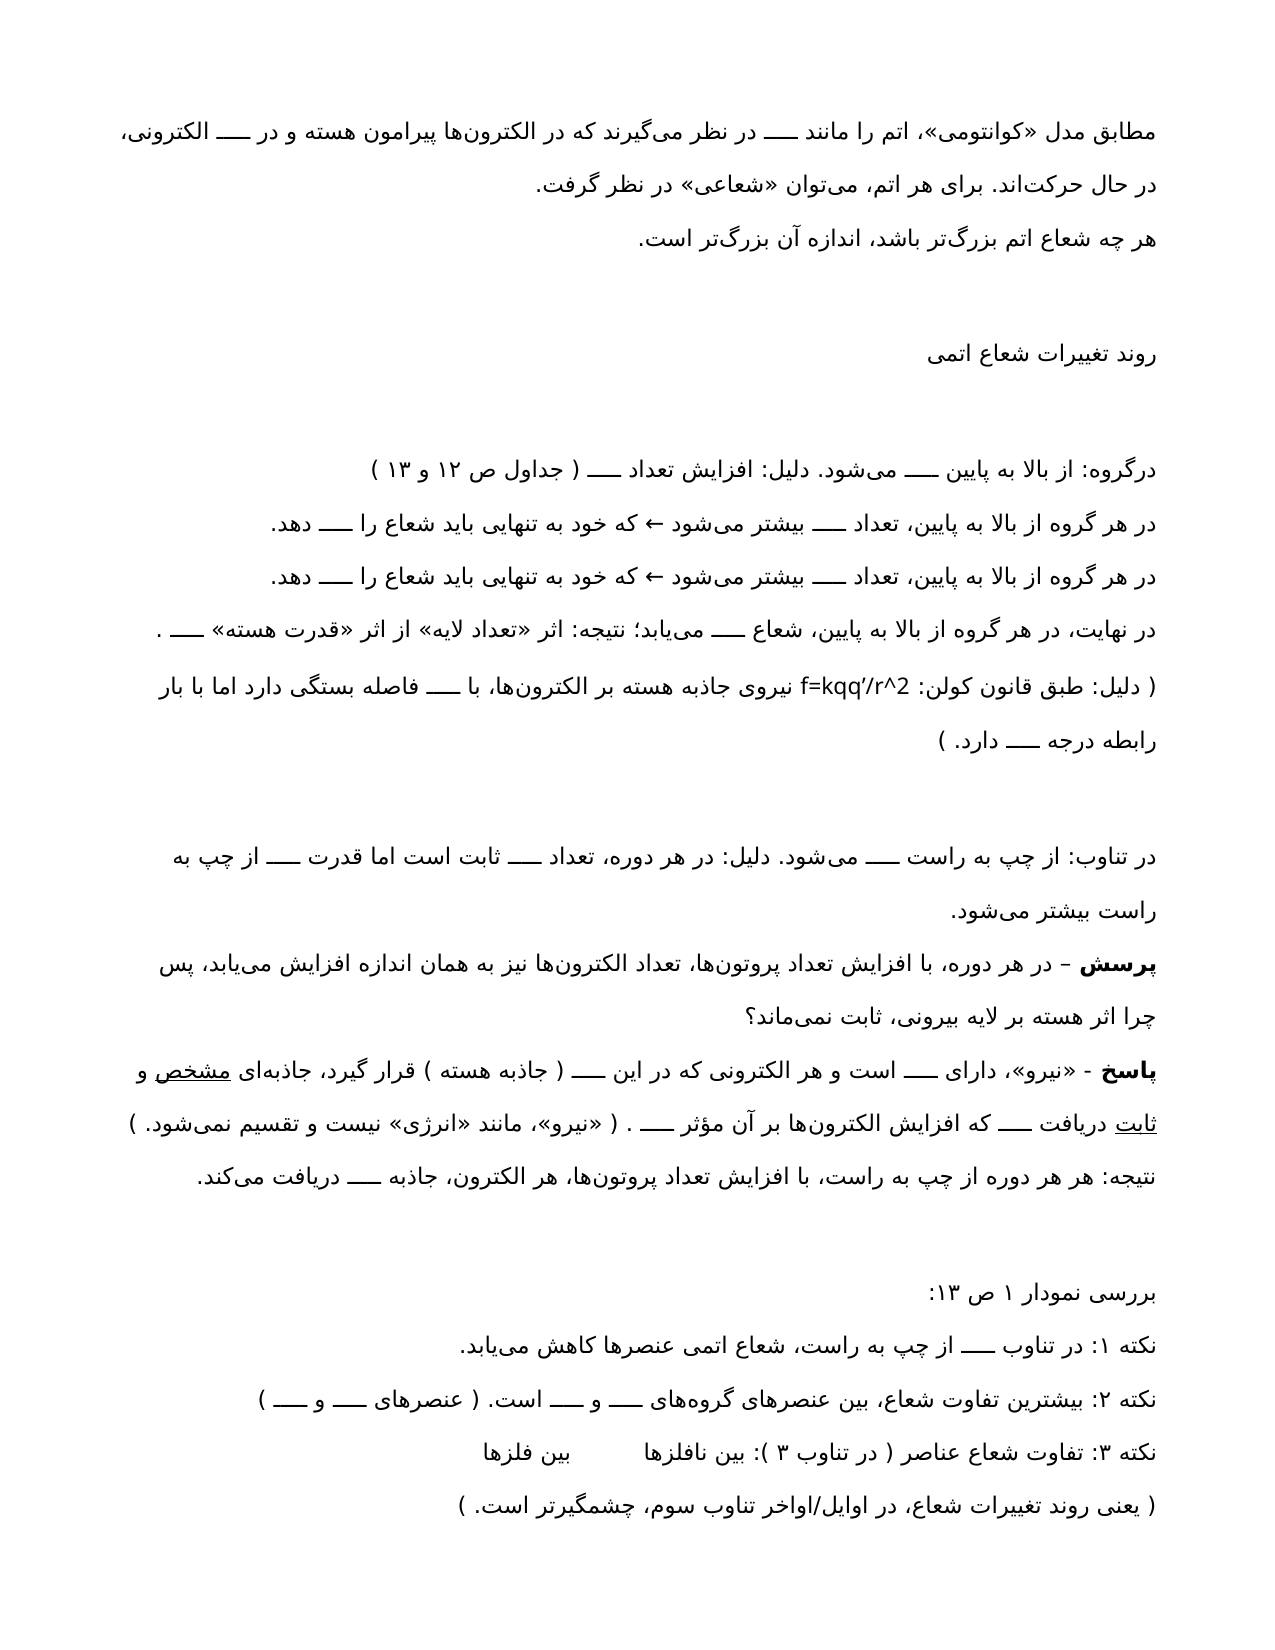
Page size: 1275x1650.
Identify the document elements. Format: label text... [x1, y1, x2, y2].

text ( دلیل: طبق قانون کولن: f=kqq’/r^2 نیروی جاذبه هسته بر الکترون‌ها، با ـــــ فاصله بستگی دارد اما با بار رابطه درجه ـــــ دارد. ) [118, 670, 1157, 754]
text در هر گروه از بالا به پایین، تعداد ـــــ بیشتر می‌شود ← که خود به تنهایی باید شعاع را ـــــ دهد. [118, 510, 1157, 536]
text بررسی نمودار ۱ ص ۱۳: [118, 1279, 1157, 1306]
text نتیجه: هر هر دوره از چپ به راست، با افزایش تعداد پروتون‌ها، هر الکترون، جاذبه ـــــ دریافت می‌کند. [118, 1163, 1157, 1190]
text هر چه شعاع اتم بزرگ‌تر باشد، اندازه آن بزرگ‌تر است. [118, 225, 1157, 251]
text پاسخ - «نیرو»، دارای ـــــ است و هر الکترونی که در این ـــــ ( جاذبه هسته )‌ قرار گیرد، جاذبه‌ای مشخص و ثابت دریافت ـــــ که افزایش الکترون‌ها بر آن مؤثر ـــــ . ( «نیرو»، مانند «انرژی» نیست و تقسیم نمی‌شود. ) [118, 1057, 1157, 1137]
text نکته ۲: بیشترین تفاوت شعاع، بین عنصر‌های گروه‌های ـــــ و ـــــ است. ( عنصر‌های ـــــ و ـــــ ) [118, 1386, 1157, 1413]
text نکته ۱: در تناوب ـــــ از چپ به راست، شعاع اتمی عنصر‌ها کاهش می‌یابد. [118, 1333, 1157, 1359]
text روند تغییرات شعاع اتمی [118, 341, 1157, 367]
text نکته ۳: تفاوت شعاع عناصر ( در تناوب ۳ ): بین نافلز‌ها بین فلز‌ها [118, 1439, 1157, 1466]
text پرسش – در هر دوره، با افزایش تعداد پروتون‌ها، تعداد الکترون‌ها نیز به همان اندازه افزایش می‌یابد، پس چرا اثر هسته بر لایه بیرونی، ثابت نمی‌ماند؟ [118, 950, 1157, 1030]
text در نهایت، در هر گروه از بالا به پایین، شعاع ـــــ می‌یابد؛ نتیجه: اثر «تعداد لایه» از اثر «قدرت هسته» ـــــ . [118, 616, 1157, 643]
text ( یعنی روند تغییرات شعاع، در اوایل/اواخر تناوب سوم، چشمگیر‌تر است. ) [118, 1493, 1157, 1519]
text در تناوب: از چپ به راست ـــــ می‌شود. دلیل: در هر دوره، تعداد ـــــ ثابت است اما قدرت ـــــ از چپ به راست بیشتر می‌شود. [118, 843, 1157, 923]
text مطابق مدل «کوانتومی»، اتم را مانند ـــــ در نظر می‌گیرند که در الکترون‌ها پیرامون هسته و در ـــــ الکترونی، در حال حرکت‌اند. برای هر اتم، می‌توان «شعاعی» در نظر گرفت. [118, 118, 1157, 198]
text در هر گروه از بالا به پایین، تعداد ـــــ بیشتر می‌شود ← که خود به تنهایی باید شعاع را ـــــ دهد. [118, 563, 1157, 590]
text درگروه: از بالا به پایین ـــــ می‌شود. دلیل: افزایش تعداد ـــــ ( جداول ص ۱۲ و ۱۳ ) [118, 456, 1157, 483]
